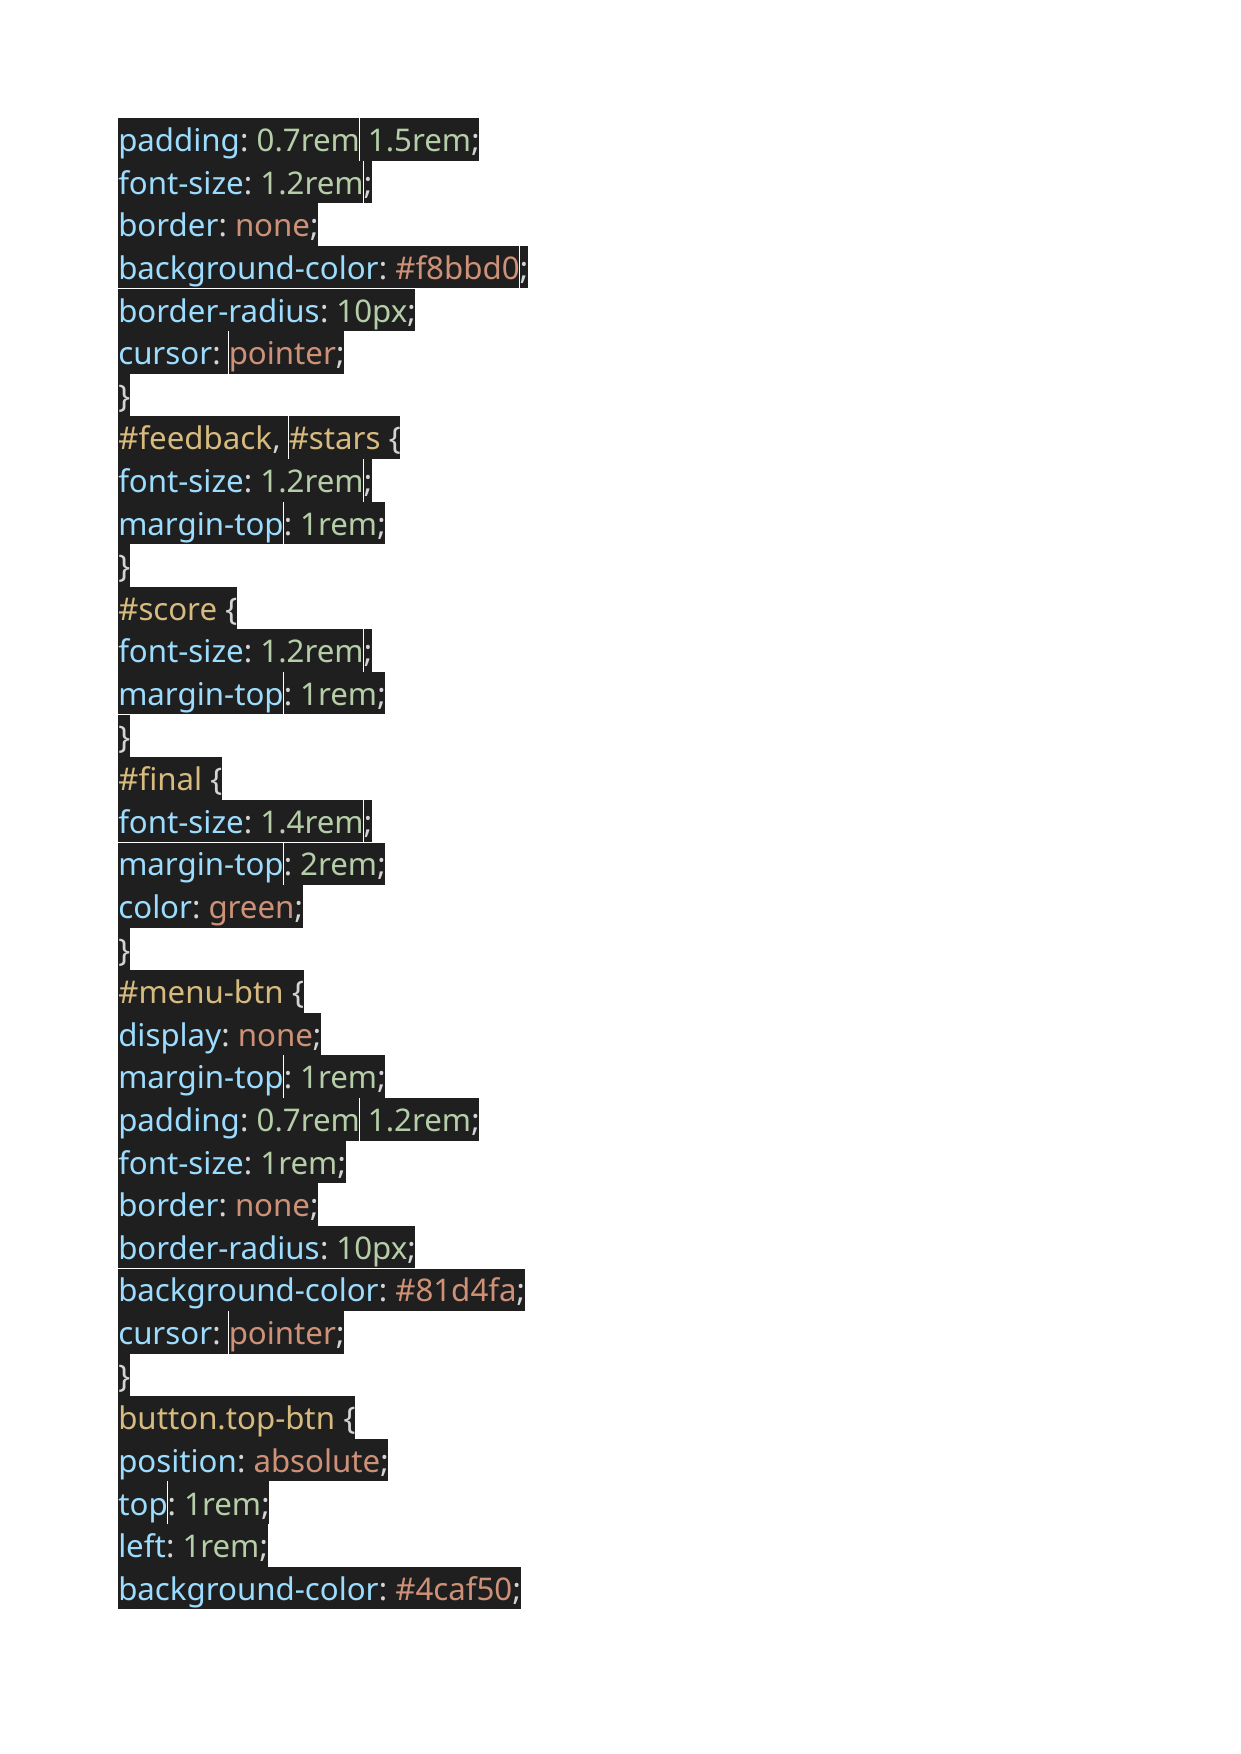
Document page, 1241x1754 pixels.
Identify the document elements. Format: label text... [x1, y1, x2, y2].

text background-color: #81d4fa; [118, 1268, 1122, 1311]
text margin-top: 1rem; [118, 502, 1122, 544]
text } [118, 714, 1122, 757]
text margin-top: 2rem; [118, 842, 1122, 885]
text } [118, 1354, 1122, 1396]
text #menu-btn { [118, 970, 1122, 1013]
text position: absolute; [118, 1439, 1122, 1481]
text font-size: 1.2rem; [118, 629, 1122, 672]
text top: 1rem; [118, 1481, 1122, 1524]
text font-size: 1rem; [118, 1141, 1122, 1183]
text button.top-btn { [118, 1396, 1122, 1439]
text cursor: pointer; [118, 331, 1122, 374]
text background-color: #4caf50; [118, 1567, 1122, 1609]
text cursor: pointer; [118, 1311, 1122, 1354]
text #score { [118, 587, 1122, 629]
text } [118, 374, 1122, 416]
text display: none; [118, 1013, 1122, 1055]
text margin-top: 1rem; [118, 672, 1122, 714]
text border-radius: 10px; [118, 288, 1122, 331]
text color: green; [118, 885, 1122, 928]
text } [118, 928, 1122, 970]
text padding: 0.7rem 1.2rem; [118, 1098, 1122, 1141]
text font-size: 1.4rem; [118, 800, 1122, 842]
text } [118, 544, 1122, 587]
text left: 1rem; [118, 1524, 1122, 1567]
text background-color: #f8bbd0; [118, 246, 1122, 288]
text border-radius: 10px; [118, 1226, 1122, 1268]
text font-size: 1.2rem; [118, 161, 1122, 203]
text #feedback, #stars { [118, 416, 1122, 459]
text border: none; [118, 1183, 1122, 1226]
text border: none; [118, 203, 1122, 246]
text padding: 0.7rem 1.5rem; [118, 118, 1122, 161]
text #final { [118, 757, 1122, 800]
text font-size: 1.2rem; [118, 459, 1122, 502]
text margin-top: 1rem; [118, 1055, 1122, 1098]
